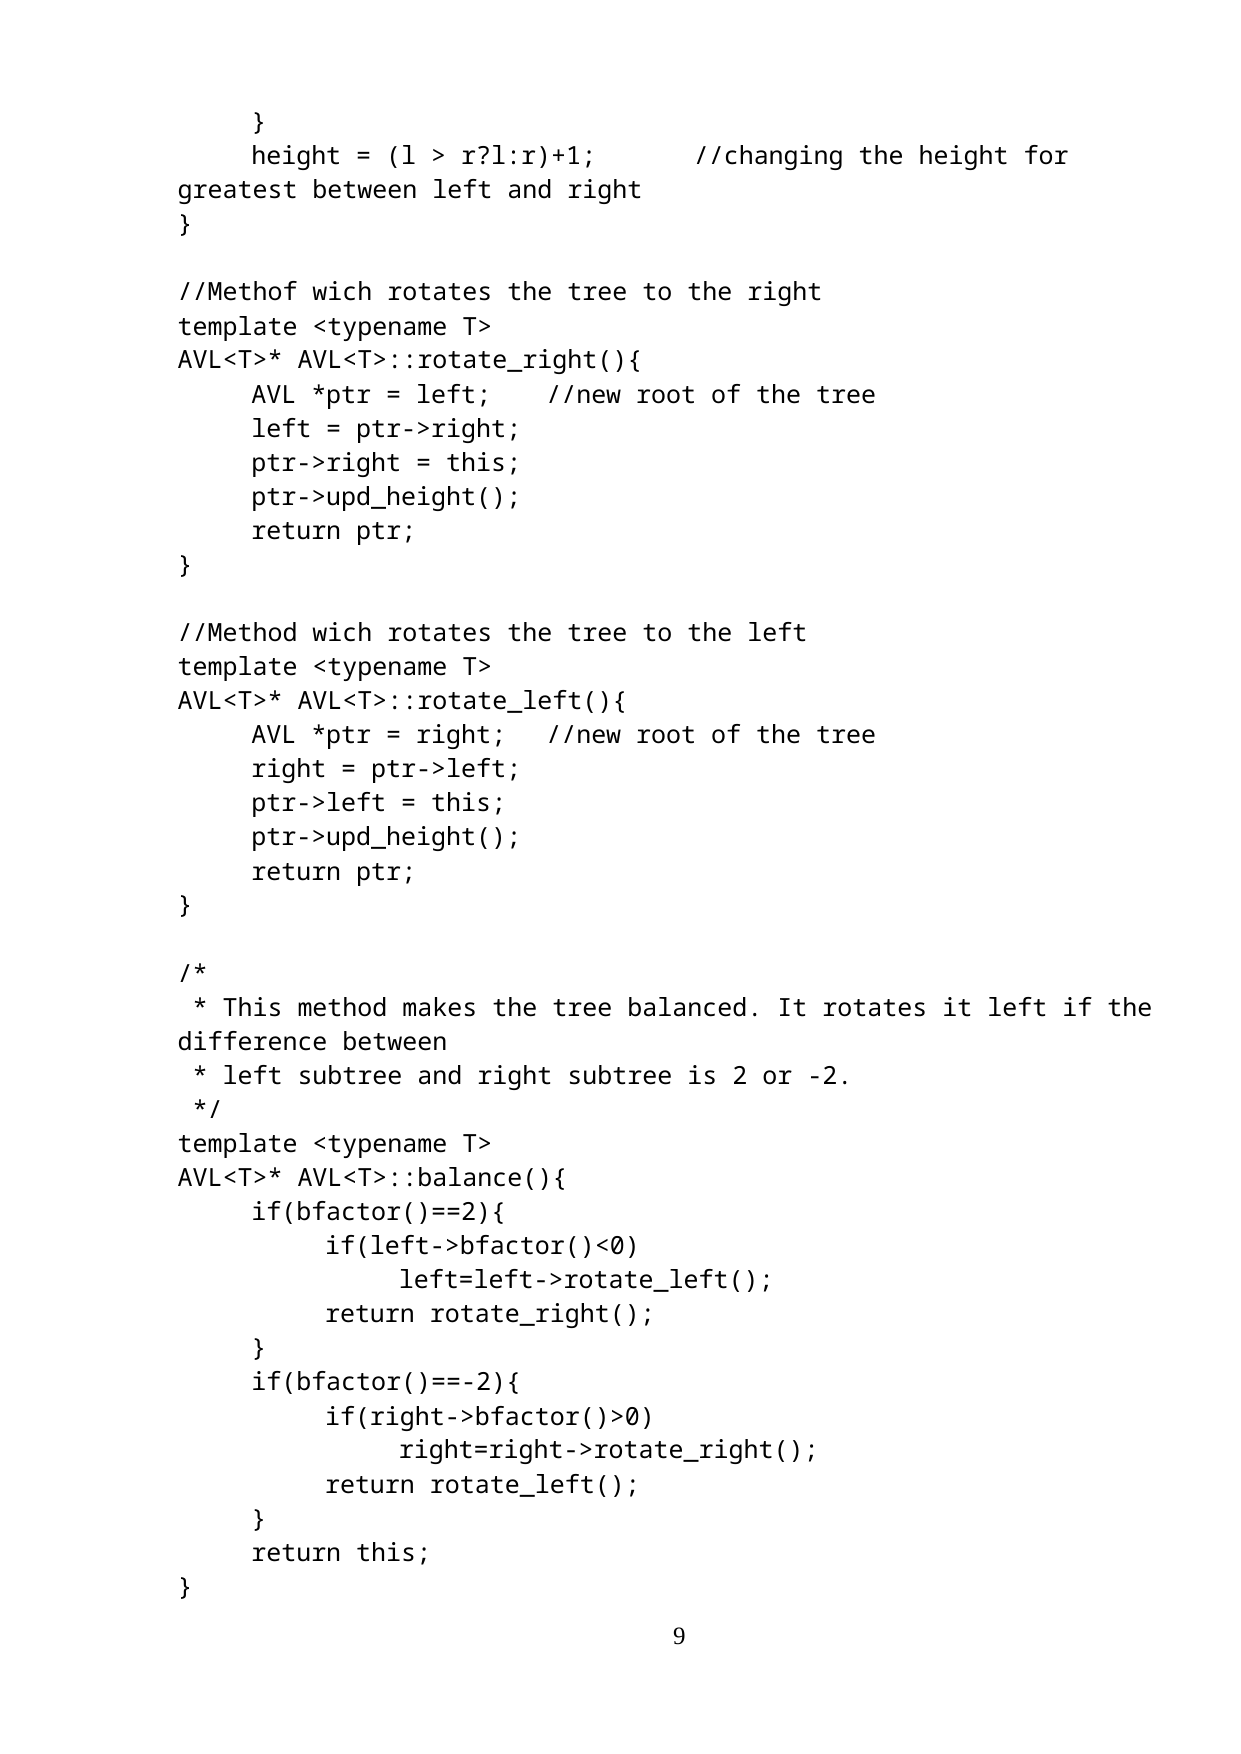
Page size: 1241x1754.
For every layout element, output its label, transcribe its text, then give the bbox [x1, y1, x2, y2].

text if(left->bfactor()<0) [177, 1228, 1181, 1262]
text AVL<T>* AVL<T>::rotate_left(){ [177, 683, 1181, 717]
text AVL<T>* AVL<T>::rotate_right(){ [177, 342, 1181, 376]
text right = ptr->left; [177, 751, 1181, 785]
text * left subtree and right subtree is 2 or -2. [177, 1057, 1181, 1092]
text } [177, 206, 1181, 240]
text } [177, 1330, 1181, 1364]
text AVL *ptr = right; //new root of the tree [177, 717, 1181, 751]
text template <typename T> [177, 308, 1181, 342]
text //Methof wich rotates the tree to the right [177, 274, 1181, 308]
text return rotate_left(); [177, 1466, 1181, 1500]
text } [177, 104, 1181, 138]
text ptr->upd_height(); [177, 478, 1181, 512]
text AVL *ptr = left; //new root of the tree [177, 376, 1181, 410]
text ptr->right = this; [177, 444, 1181, 478]
text } [177, 1500, 1181, 1534]
text } [177, 547, 1181, 581]
text ptr->upd_height(); [177, 819, 1181, 853]
text ptr->left = this; [177, 785, 1181, 819]
text left=left->rotate_left(); [177, 1262, 1181, 1296]
text right=right->rotate_right(); [177, 1432, 1181, 1466]
text if(right->bfactor()>0) [177, 1398, 1181, 1432]
text return this; [177, 1534, 1181, 1568]
text template <typename T> [177, 1126, 1181, 1160]
text //Method wich rotates the tree to the left [177, 615, 1181, 649]
text return rotate_right(); [177, 1296, 1181, 1330]
text AVL<T>* AVL<T>::balance(){ [177, 1160, 1181, 1194]
text /* [177, 955, 1181, 989]
text } [177, 1568, 1181, 1602]
text } [177, 887, 1181, 921]
text * This method makes the tree balanced. It rotates it left if the difference between [177, 989, 1181, 1057]
text left = ptr->right; [177, 410, 1181, 444]
text template <typename T> [177, 649, 1181, 683]
text */ [177, 1092, 1181, 1126]
text return ptr; [177, 853, 1181, 887]
text if(bfactor()==2){ [177, 1194, 1181, 1228]
text if(bfactor()==-2){ [177, 1364, 1181, 1398]
text return ptr; [177, 512, 1181, 547]
text height = (l > r?l:r)+1; //changing the height for greatest between left and right [177, 138, 1181, 206]
